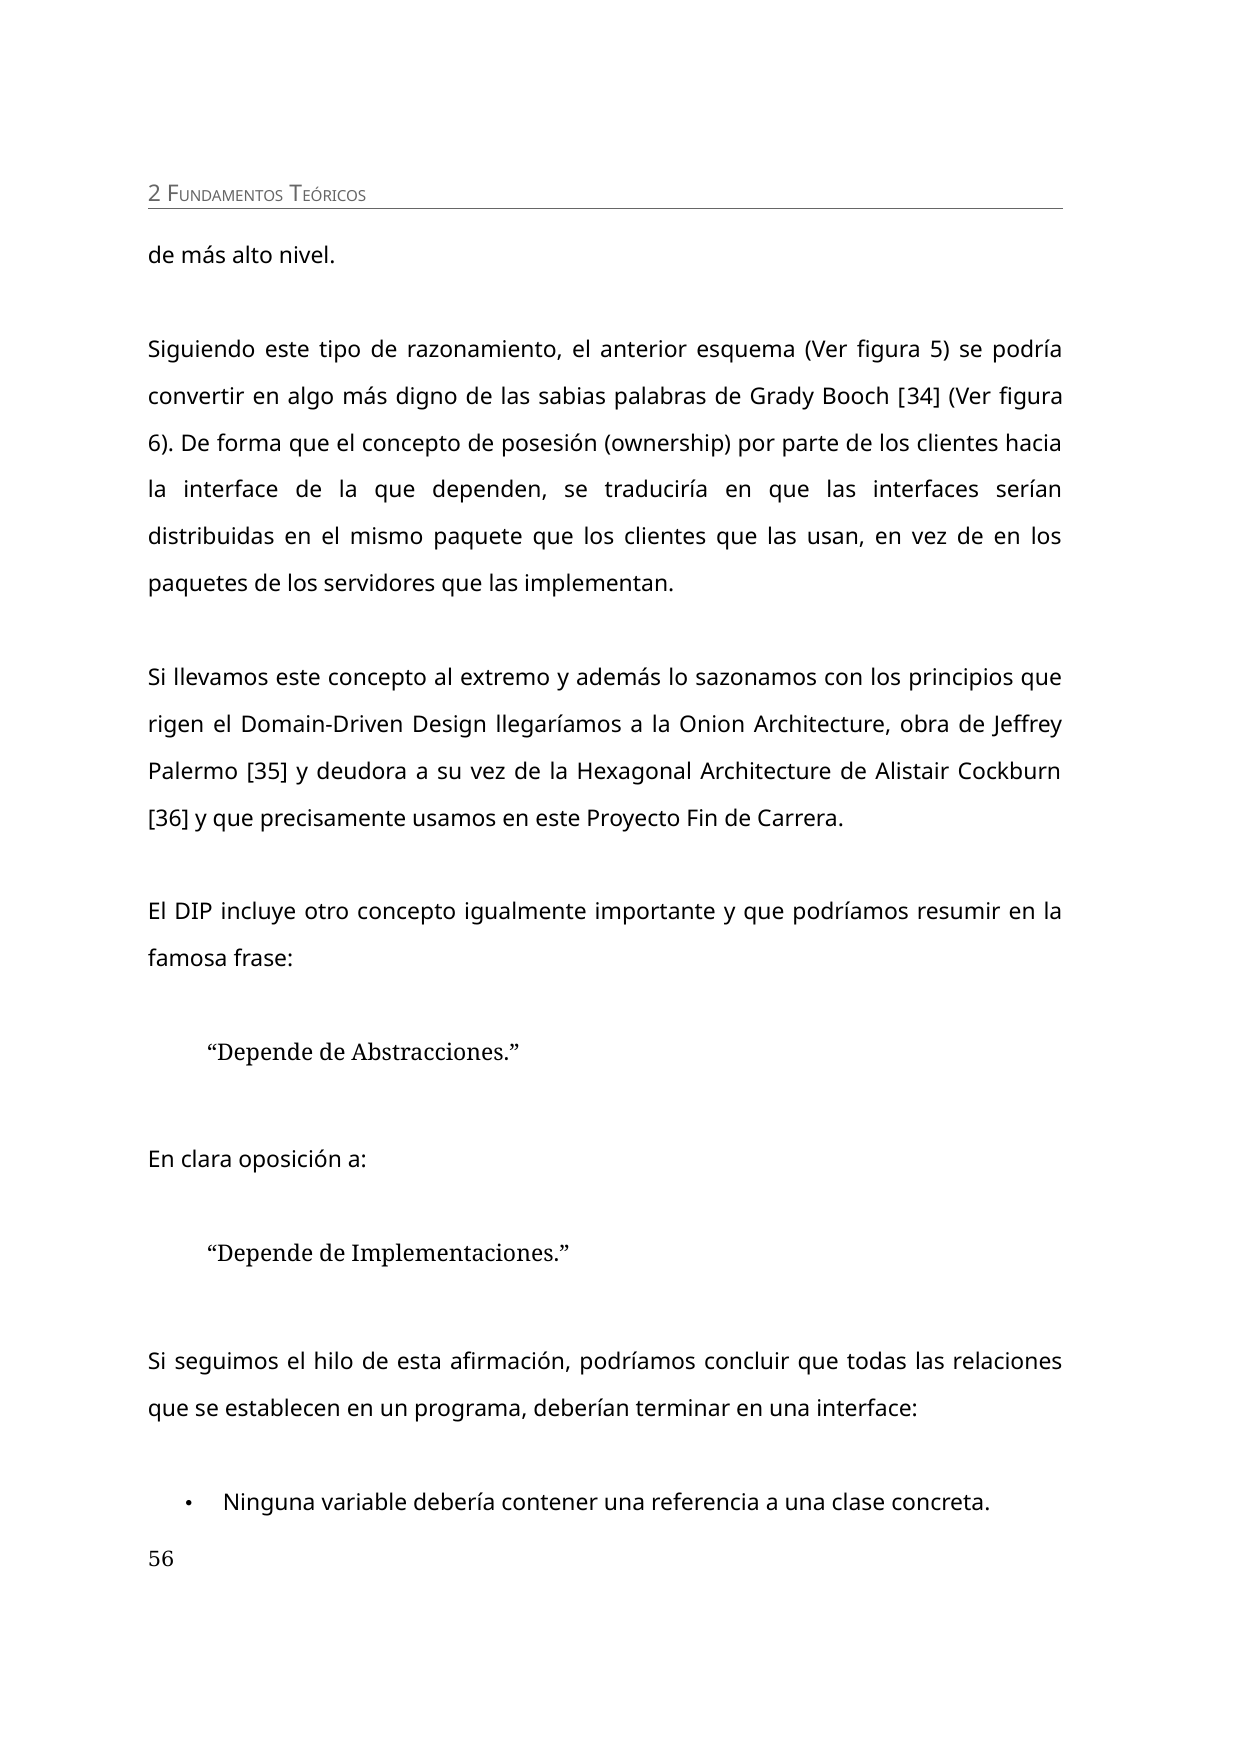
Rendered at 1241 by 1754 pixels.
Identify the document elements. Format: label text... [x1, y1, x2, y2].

list Ninguna variable debería contener una referencia a una clase concreta. [185, 1485, 1063, 1517]
text Siguiendo este tipo de razonamiento, el anterior esquema (Ver figura 5) se podría convertir en algo más digno de las sabias palabras de Grady Booch [34] (Ver figura 6). De forma que el concepto de posesión (ownership) por parte de los clientes hacia la interface de la que dependen, se traduciría en que las interfaces serían distribuidas en el mismo paquete que los clientes que las usan, en vez de en los paquetes de los servidores que las implementan. [148, 333, 1063, 598]
text Si seguimos el hilo de esta afirmación, podríamos concluir que todas las relaciones que se establecen en un programa, deberían terminar en una interface: [148, 1345, 1063, 1423]
text “Depende de Implementaciones.” [207, 1237, 1004, 1268]
text de más alto nivel. [148, 239, 1063, 270]
text El DIP incluye otro concepto igualmente importante y que podríamos resumir en la famosa frase: [148, 895, 1063, 973]
text En clara oposición a: [148, 1143, 1063, 1175]
text Si llevamos este concepto al extremo y además lo sazonamos con los principios que rigen el Domain-Driven Design llegaríamos a la Onion Architecture, obra de Jeffrey Palermo [35] y deudora a su vez de la Hexagonal Architecture de Alistair Cockburn [36] y que precisamente usamos en este Proyecto Fin de Carrera. [148, 661, 1063, 833]
text “Depende de Abstracciones.” [207, 1036, 1004, 1067]
